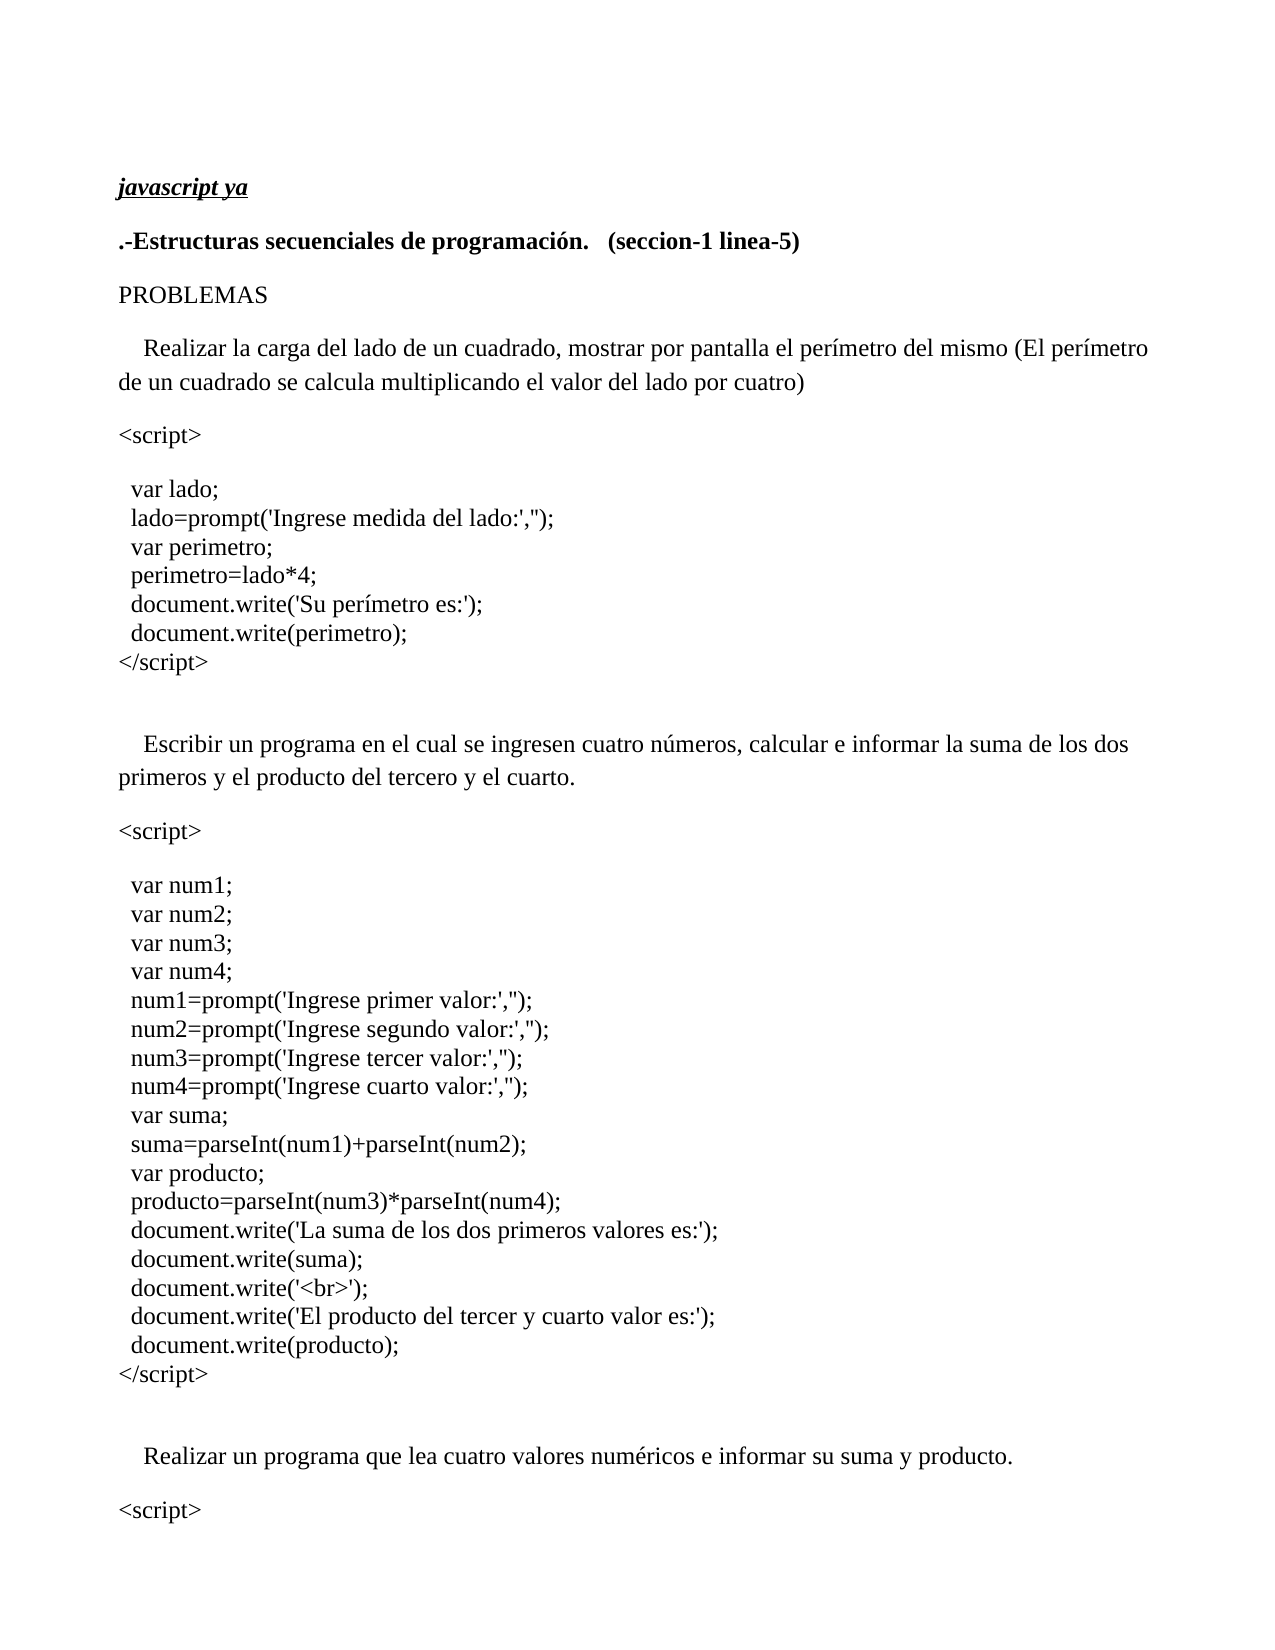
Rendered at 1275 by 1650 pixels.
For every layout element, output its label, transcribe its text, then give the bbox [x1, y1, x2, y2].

text num3=prompt('Ingrese tercer valor:',''); [118, 1043, 1157, 1071]
text num4=prompt('Ingrese cuarto valor:',''); [118, 1071, 1157, 1100]
text PROBLEMAS [118, 280, 1157, 308]
text document.write('<br>'); [118, 1273, 1157, 1301]
text num1=prompt('Ingrese primer valor:',''); [118, 985, 1157, 1014]
text document.write('La suma de los dos primeros valores es:'); [118, 1215, 1157, 1244]
text Realizar un programa que lea cuatro valores numéricos e informar su suma y producto. [118, 1441, 1157, 1470]
text var perimetro; [118, 532, 1157, 561]
text var producto; [118, 1158, 1157, 1186]
text </script> [118, 1359, 1157, 1388]
text var num1; [118, 870, 1157, 899]
text document.write(suma); [118, 1244, 1157, 1273]
text <script> [118, 420, 1157, 449]
text var suma; [118, 1100, 1157, 1129]
text var lado; [118, 474, 1157, 503]
text <script> [118, 1495, 1157, 1524]
text var num2; [118, 899, 1157, 928]
text var num3; [118, 928, 1157, 956]
text lado=prompt('Ingrese medida del lado:',''); [118, 503, 1157, 532]
text document.write(producto); [118, 1330, 1157, 1359]
text Escribir un programa en el cual se ingresen cuatro números, calcular e informar la suma de los dos primeros y el producto del tercero y el cuarto. [118, 729, 1157, 791]
text num2=prompt('Ingrese segundo valor:',''); [118, 1014, 1157, 1043]
text perimetro=lado*4; [118, 561, 1157, 589]
text var num4; [118, 956, 1157, 985]
text <script> [118, 816, 1157, 845]
text document.write(perimetro); [118, 618, 1157, 647]
text Realizar la carga del lado de un cuadrado, mostrar por pantalla el perímetro del mismo (El perímetro de un cuadrado se calcula multiplicando el valor del lado por cuatro) [118, 333, 1157, 395]
text javascript ya [118, 172, 1157, 201]
text document.write('El producto del tercer y cuarto valor es:'); [118, 1301, 1157, 1330]
text suma=parseInt(num1)+parseInt(num2); [118, 1129, 1157, 1158]
text document.write('Su perímetro es:'); [118, 589, 1157, 618]
text </script> [118, 647, 1157, 676]
text producto=parseInt(num3)*parseInt(num4); [118, 1186, 1157, 1215]
text .-Estructuras secuenciales de programación. (seccion-1 linea-5) [118, 226, 1157, 254]
